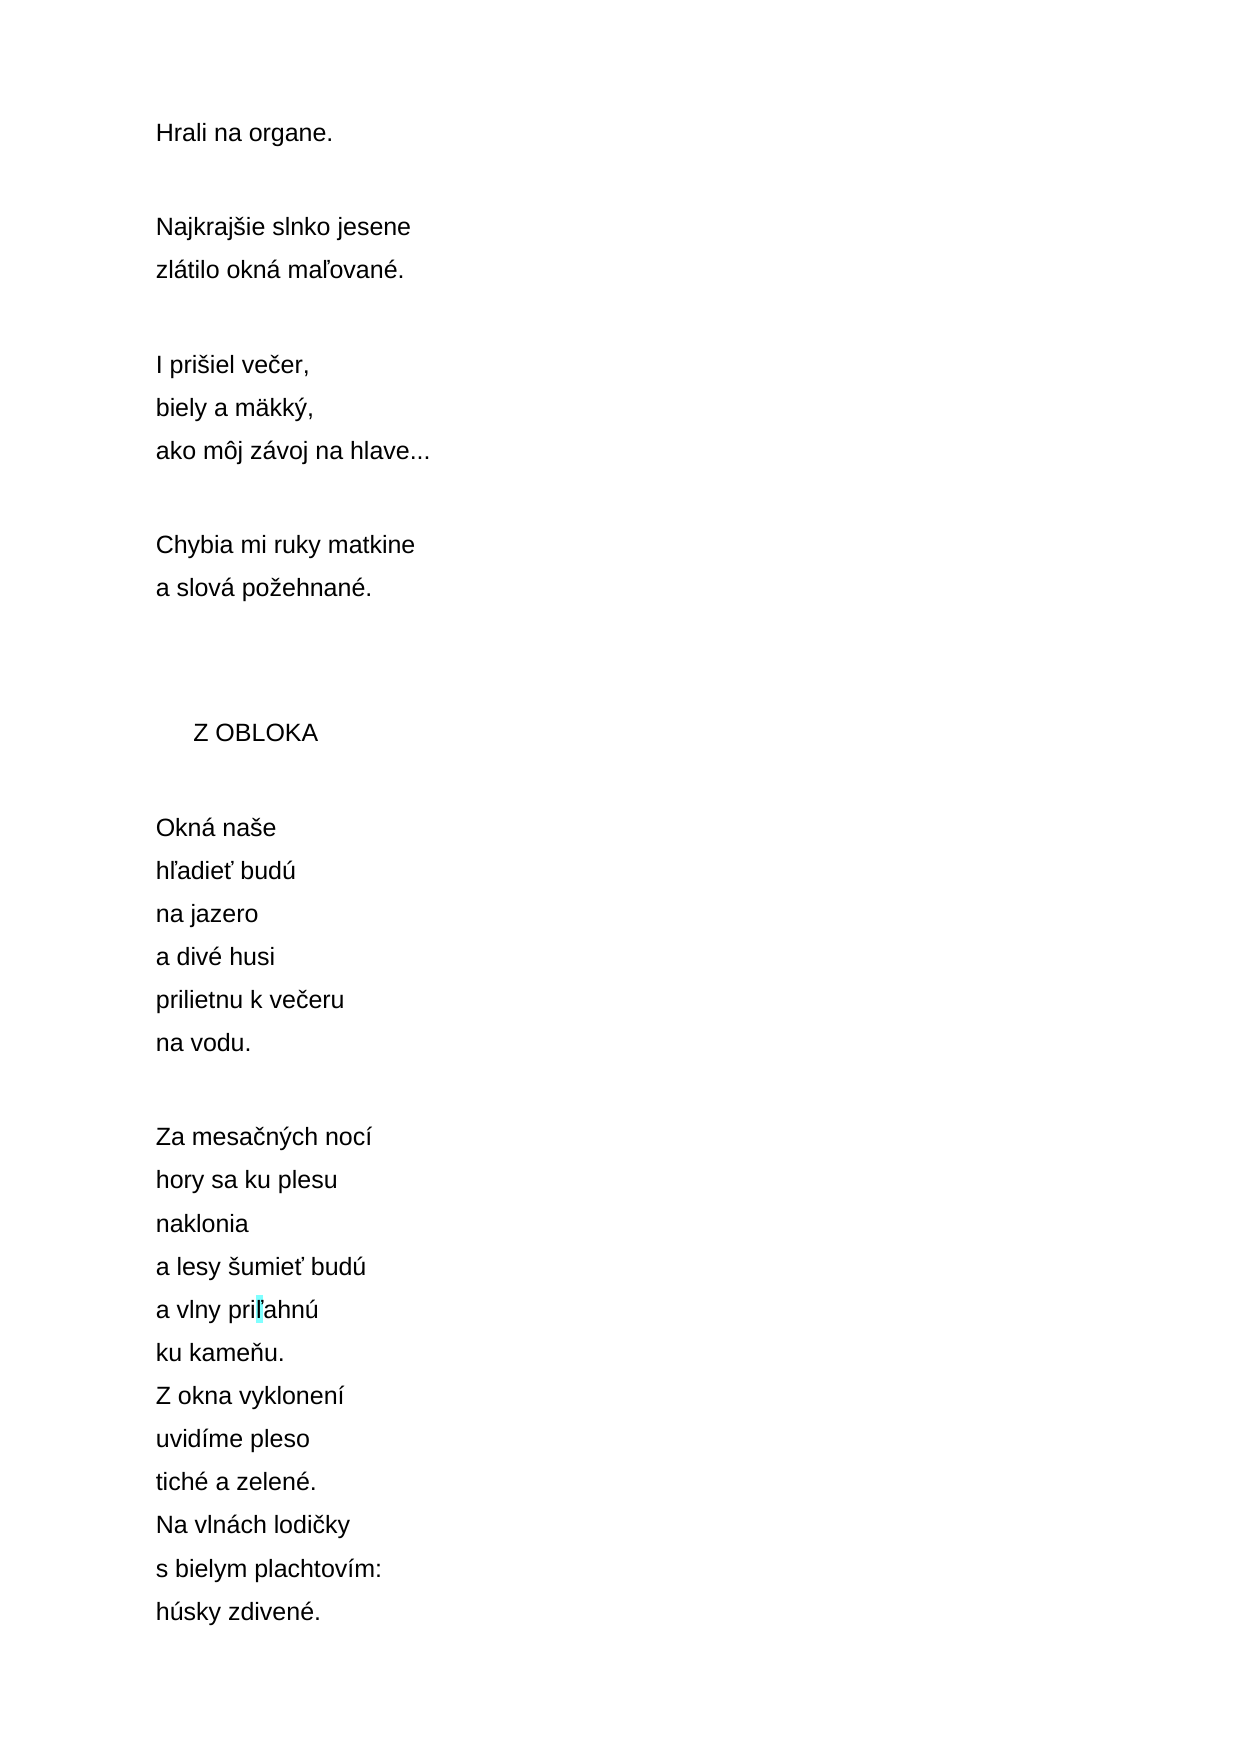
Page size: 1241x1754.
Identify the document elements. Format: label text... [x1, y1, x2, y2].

text Chybia mi ruky matkine [156, 530, 1084, 559]
text prilietnu k večeru [156, 985, 1084, 1014]
text zlátilo okná maľované. [156, 255, 1084, 284]
text Najkrajšie slnko jesene [156, 212, 1084, 241]
text hľadieť budú [156, 856, 1084, 884]
text a vlny priľahnú [156, 1295, 1084, 1323]
text húsky zdivené. [156, 1597, 1084, 1625]
text Na vlnách lodičky [156, 1510, 1084, 1539]
text a slová požehnané. [156, 573, 1084, 602]
text s bielym plachtovím: [156, 1553, 1084, 1582]
text na jazero [156, 899, 1084, 927]
text Hrali na organe. [156, 118, 1084, 147]
text I prišiel večer, [156, 349, 1084, 378]
text ku kameňu. [156, 1338, 1084, 1367]
text uvidíme pleso [156, 1424, 1084, 1453]
text Z okna vyklonení [156, 1381, 1084, 1410]
text a divé husi [156, 942, 1084, 971]
text ako môj závoj na hlave... [156, 436, 1084, 464]
text tiché a zelené. [156, 1467, 1084, 1496]
text na vodu. [156, 1028, 1084, 1057]
text hory sa ku plesu [156, 1165, 1084, 1194]
text naklonia [156, 1208, 1084, 1237]
text biely a mäkký, [156, 393, 1084, 421]
text Z OBLOKA [156, 718, 1084, 747]
text a lesy šumieť budú [156, 1252, 1084, 1280]
text Okná naše [156, 812, 1084, 841]
text Za mesačných nocí [156, 1122, 1084, 1151]
